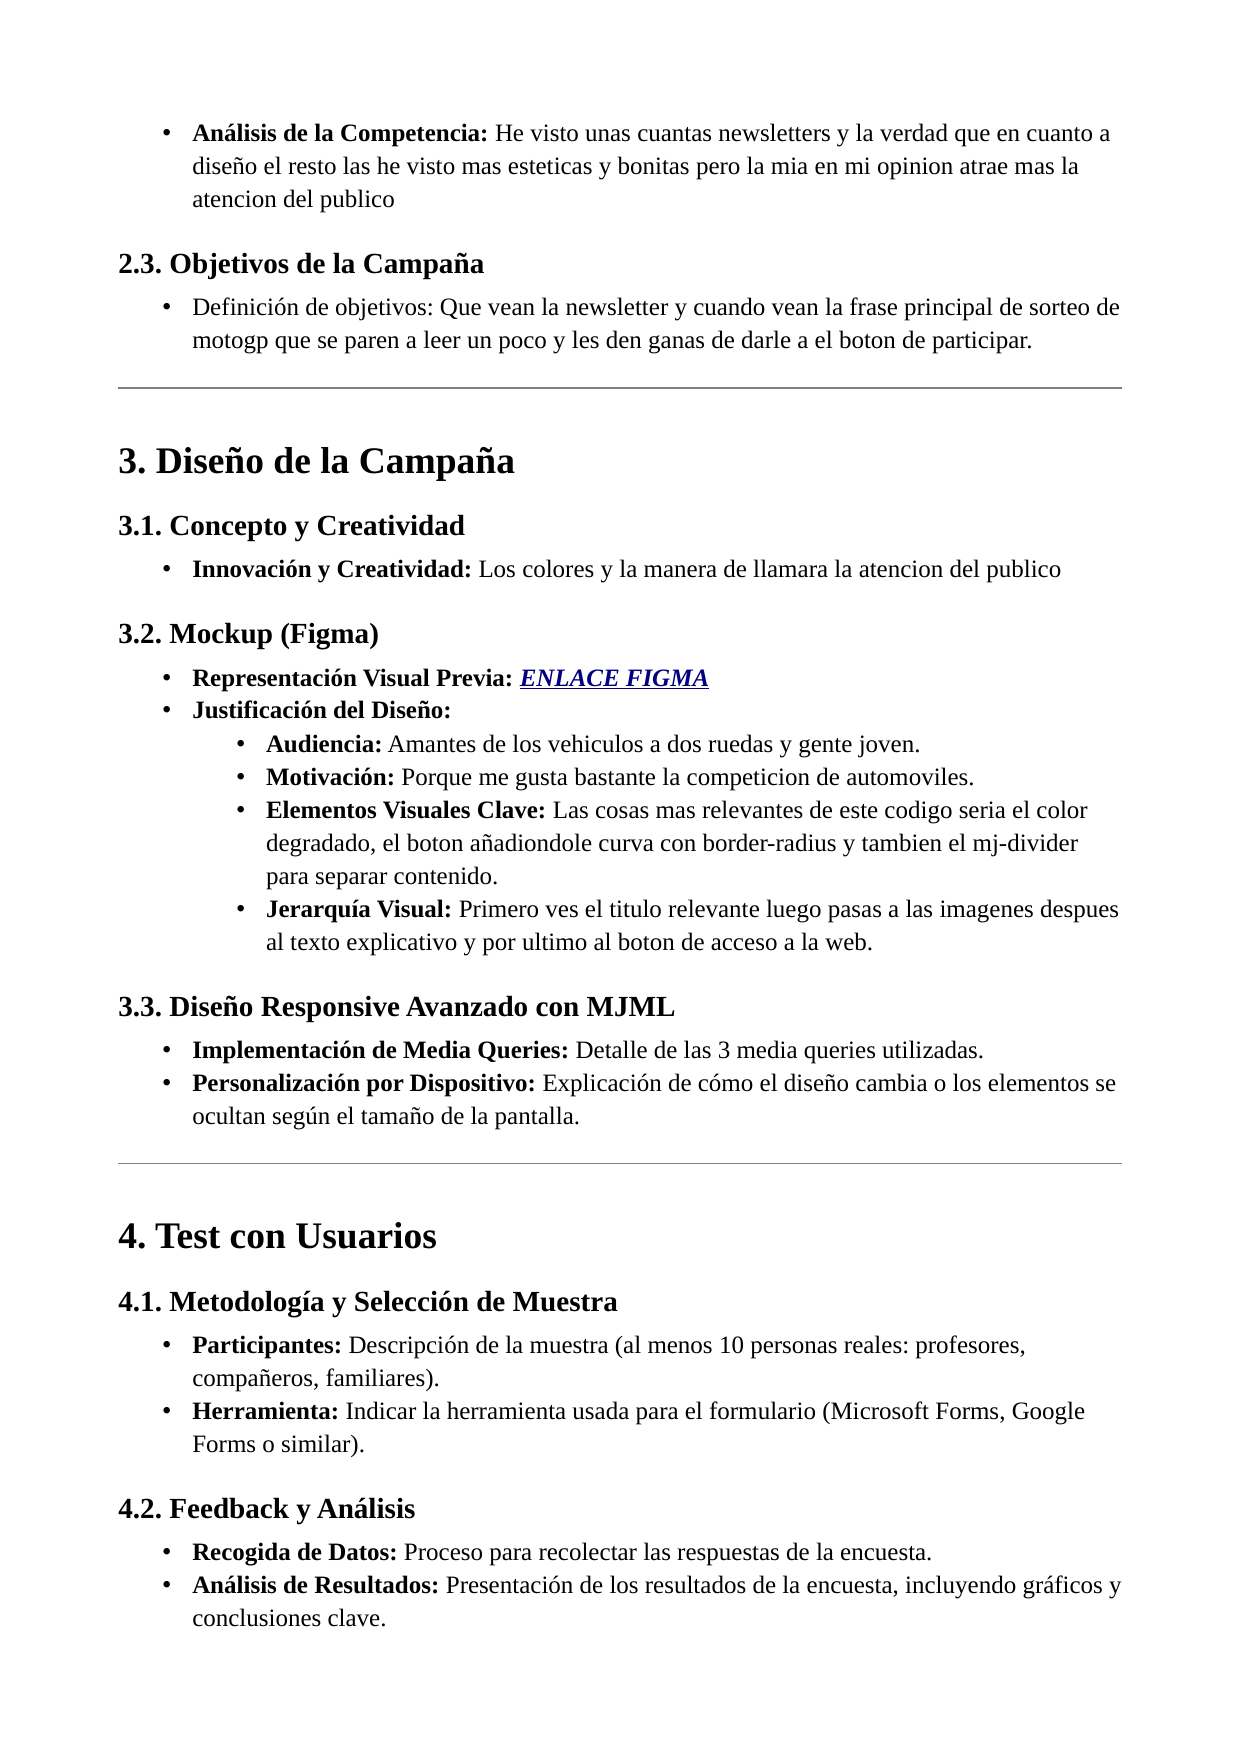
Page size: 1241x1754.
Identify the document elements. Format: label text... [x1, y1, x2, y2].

list Implementación de Media Queries: Detalle de las 3 media queries utilizadas. [162, 1035, 1122, 1064]
subtitle 2.3. Objetivos de la Campaña [118, 246, 1122, 280]
subtitle 4.2. Feedback y Análisis [118, 1491, 1122, 1525]
subtitle 4.1. Metodología y Selección de Muestra [118, 1284, 1122, 1317]
list Definición de objetivos: Que vean la newsletter y cuando vean la frase principal de sorteo de motogp que se paren a leer un poco y les den ganas de darle a el boton de participar. [162, 292, 1122, 354]
list Justificación del Diseño: [162, 696, 1122, 724]
list Personalización por Dispositivo: Explicación de cómo el diseño cambia o los elementos se ocultan según el tamaño de la pantalla. [162, 1068, 1122, 1130]
list Recogida de Datos: Proceso para recolectar las respuestas de la encuesta. [162, 1537, 1122, 1566]
subtitle 3.3. Diseño Responsive Avanzado con MJML [118, 989, 1122, 1022]
list Motivación: Porque me gusta bastante la competicion de automoviles. [236, 762, 1122, 790]
list Participantes: Descripción de la muestra (al menos 10 personas reales: profesores, compañeros, familiares). [162, 1330, 1122, 1392]
subtitle 4. Test con Usuarios [118, 1214, 1122, 1257]
list Análisis de Resultados: Presentación de los resultados de la encuesta, incluyendo gráficos y conclusiones clave. [162, 1570, 1122, 1632]
list Representación Visual Previa: ENLACE FIGMA [162, 663, 1122, 691]
list Audiencia: Amantes de los vehiculos a dos ruedas y gente joven. [236, 729, 1122, 757]
list Análisis de la Competencia: He visto unas cuantas newsletters y la verdad que en cuanto a diseño el resto las he visto mas esteticas y bonitas pero la mia en mi opinion atrae mas la atencion del publico [162, 118, 1122, 213]
list Herramienta: Indicar la herramienta usada para el formulario (Microsoft Forms, Google Forms o similar). [162, 1396, 1122, 1458]
subtitle 3.1. Concepto y Creatividad [118, 508, 1122, 542]
list Innovación y Creatividad: Los colores y la manera de llamara la atencion del publico [162, 554, 1122, 583]
subtitle 3. Diseño de la Campaña [118, 438, 1122, 481]
list Elementos Visuales Clave: Las cosas mas relevantes de este codigo seria el color degradado, el boton añadiondole curva con border-radius y tambien el mj-divider para separar contenido. [236, 795, 1122, 889]
list Jerarquía Visual: Primero ves el titulo relevante luego pasas a las imagenes despues al texto explicativo y por ultimo al boton de acceso a la web. [236, 894, 1122, 956]
subtitle 3.2. Mockup (Figma) [118, 617, 1122, 650]
